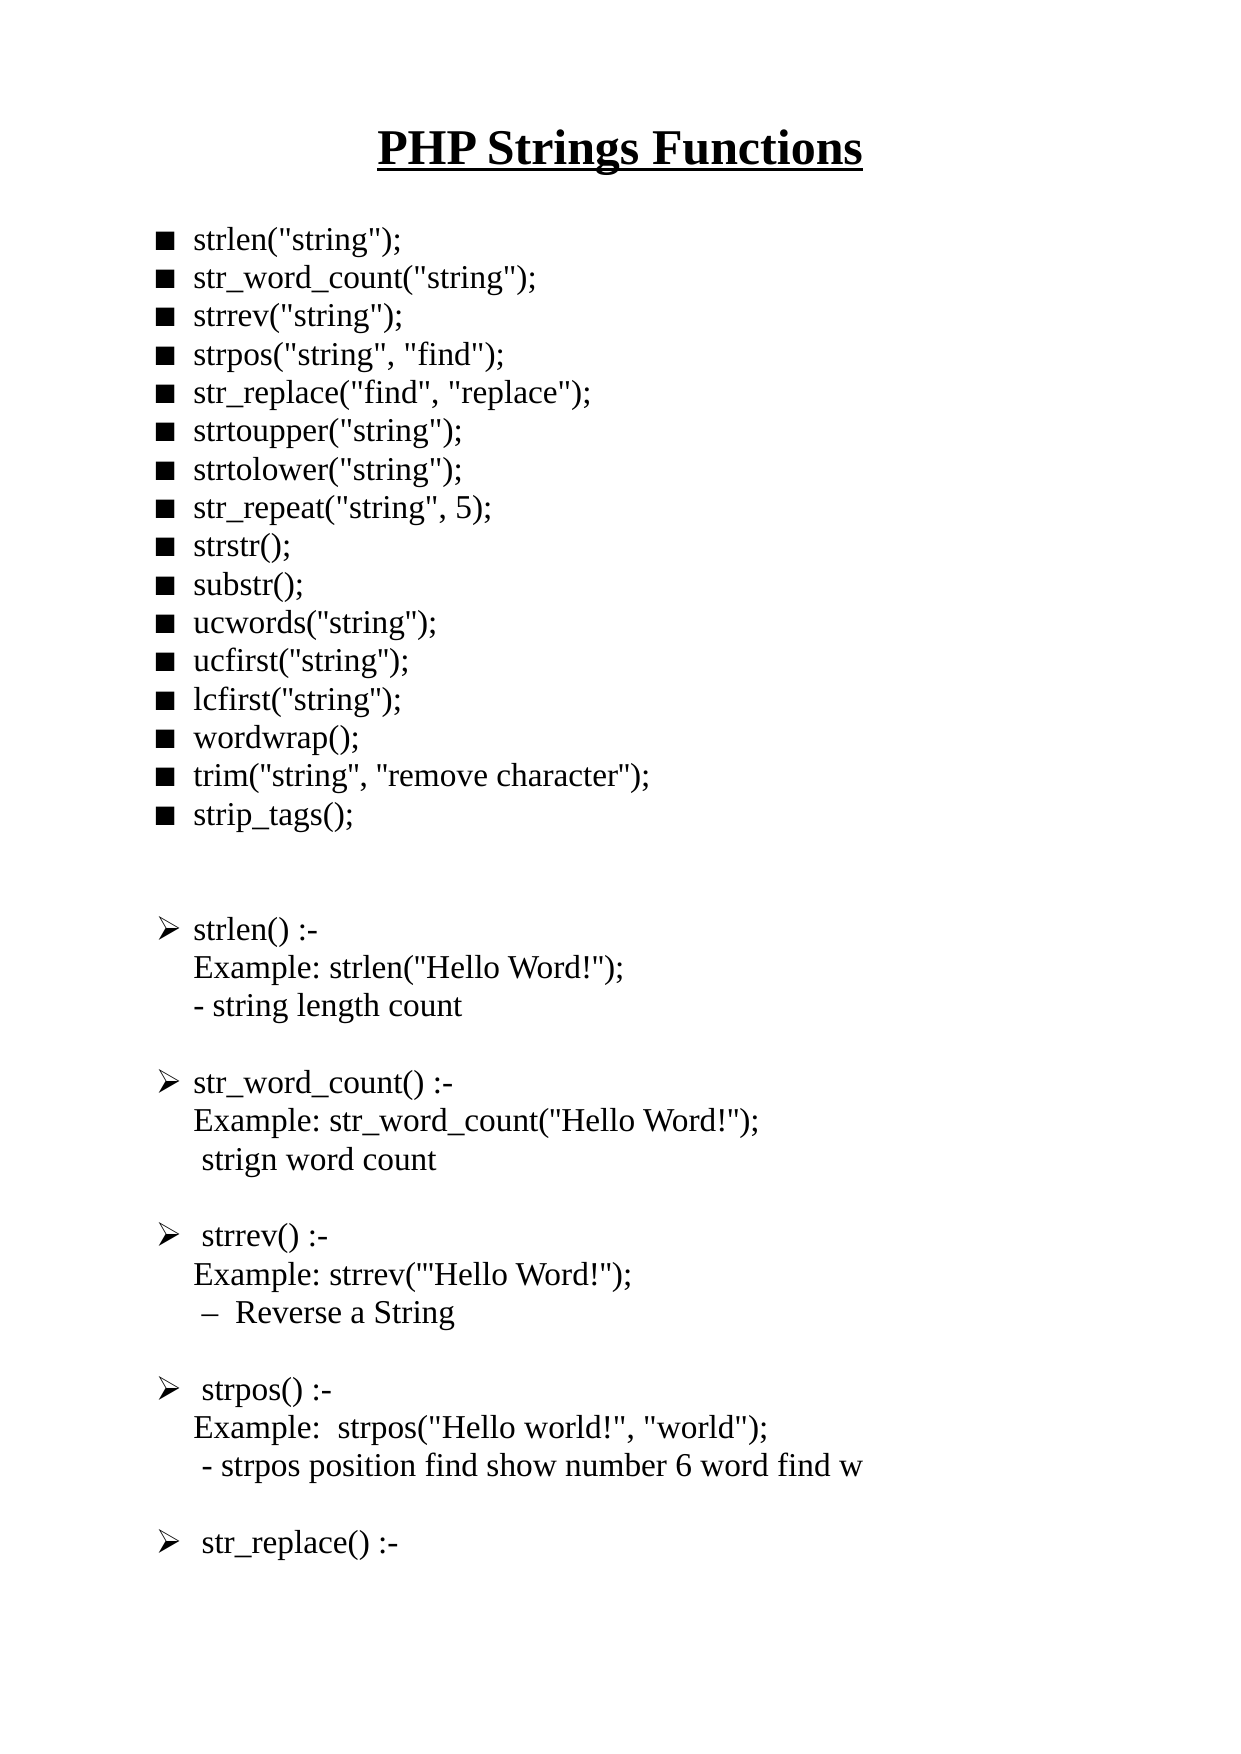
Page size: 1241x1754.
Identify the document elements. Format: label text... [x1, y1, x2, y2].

list str_word_count() :- [156, 1062, 1122, 1100]
list strrev() :- [156, 1215, 1122, 1254]
list strtolower("string"); [156, 449, 1122, 487]
list strrev("string"); [156, 295, 1122, 334]
list - string length count [156, 985, 1122, 1024]
list strtoupper("string"); [156, 410, 1122, 449]
list wordwrap(); [156, 717, 1122, 755]
list strpos("string", "find"); [156, 334, 1122, 372]
list - strpos position find show number 6 word find w [156, 1445, 1122, 1484]
list substr(); [156, 564, 1122, 602]
list str_replace("find", "replace"); [156, 372, 1122, 410]
list str_replace() :- [156, 1522, 1122, 1560]
list trim(''string'', ''remove character''); [156, 755, 1122, 794]
list strign word count [156, 1139, 1122, 1177]
list Example: strlen(''Hello Word!''); [156, 947, 1122, 985]
list – Reverse a String [156, 1292, 1122, 1330]
list strstr(); [156, 525, 1122, 564]
text PHP Strings Functions [118, 118, 1122, 176]
list strlen() :- [156, 909, 1122, 947]
list strpos() :- [156, 1369, 1122, 1407]
list Example: strpos("Hello world!", "world"); [156, 1407, 1122, 1445]
list lcfirst(''string''); [156, 679, 1122, 717]
list strlen("string"); [156, 219, 1122, 257]
list str_word_count("string"); [156, 257, 1122, 295]
list str_repeat("string", 5); [156, 487, 1122, 525]
list ucwords(''string''); [156, 602, 1122, 640]
list Example: str_word_count(''Hello Word!''); [156, 1100, 1122, 1139]
list strip_tags(); [156, 794, 1122, 832]
list Example: strrev('''Hello Word!''); [156, 1254, 1122, 1292]
list ucfirst(''string''); [156, 640, 1122, 679]
